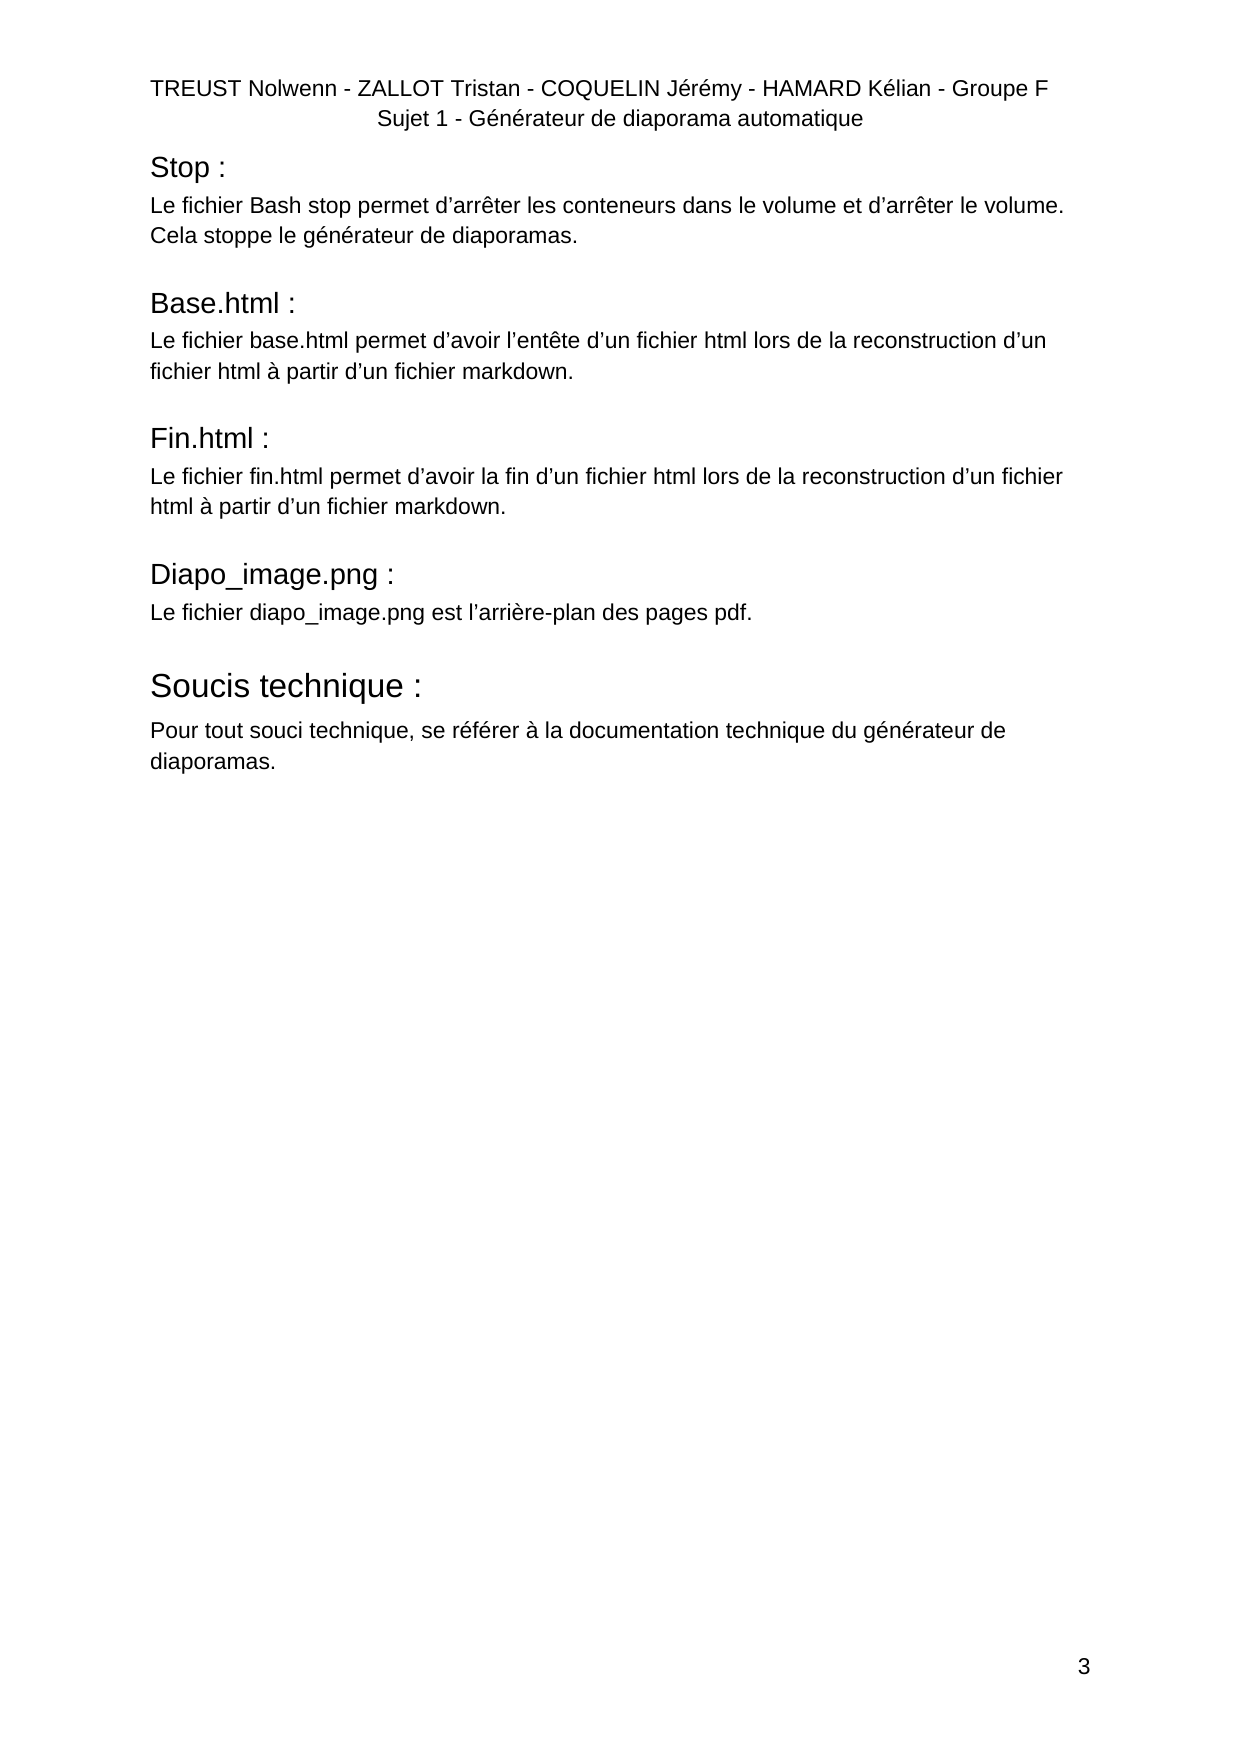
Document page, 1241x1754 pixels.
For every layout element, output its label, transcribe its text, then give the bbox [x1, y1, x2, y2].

subtitle Stop : [150, 150, 1090, 183]
subtitle Fin.html : [150, 421, 1090, 455]
text Le fichier Bash stop permet d’arrêter les conteneurs dans le volume et d’arrêter le volume. Cela stoppe le générateur de diaporamas. [150, 192, 1090, 248]
subtitle Soucis technique : [150, 666, 1090, 705]
subtitle Base.html : [150, 286, 1090, 319]
subtitle Diapo_image.png : [150, 557, 1090, 590]
text Le fichier fin.html permet d’avoir la fin d’un fichier html lors de la reconstruction d’un fichier html à partir d’un fichier markdown. [150, 463, 1090, 520]
text Le fichier diapo_image.png est l’arrière-plan des pages pdf. [150, 599, 1090, 625]
text Le fichier base.html permet d’avoir l’entête d’un fichier html lors de la reconstruction d’un fichier html à partir d’un fichier markdown. [150, 327, 1090, 384]
text Pour tout souci technique, se référer à la documentation technique du générateur de diaporamas. [150, 717, 1090, 774]
